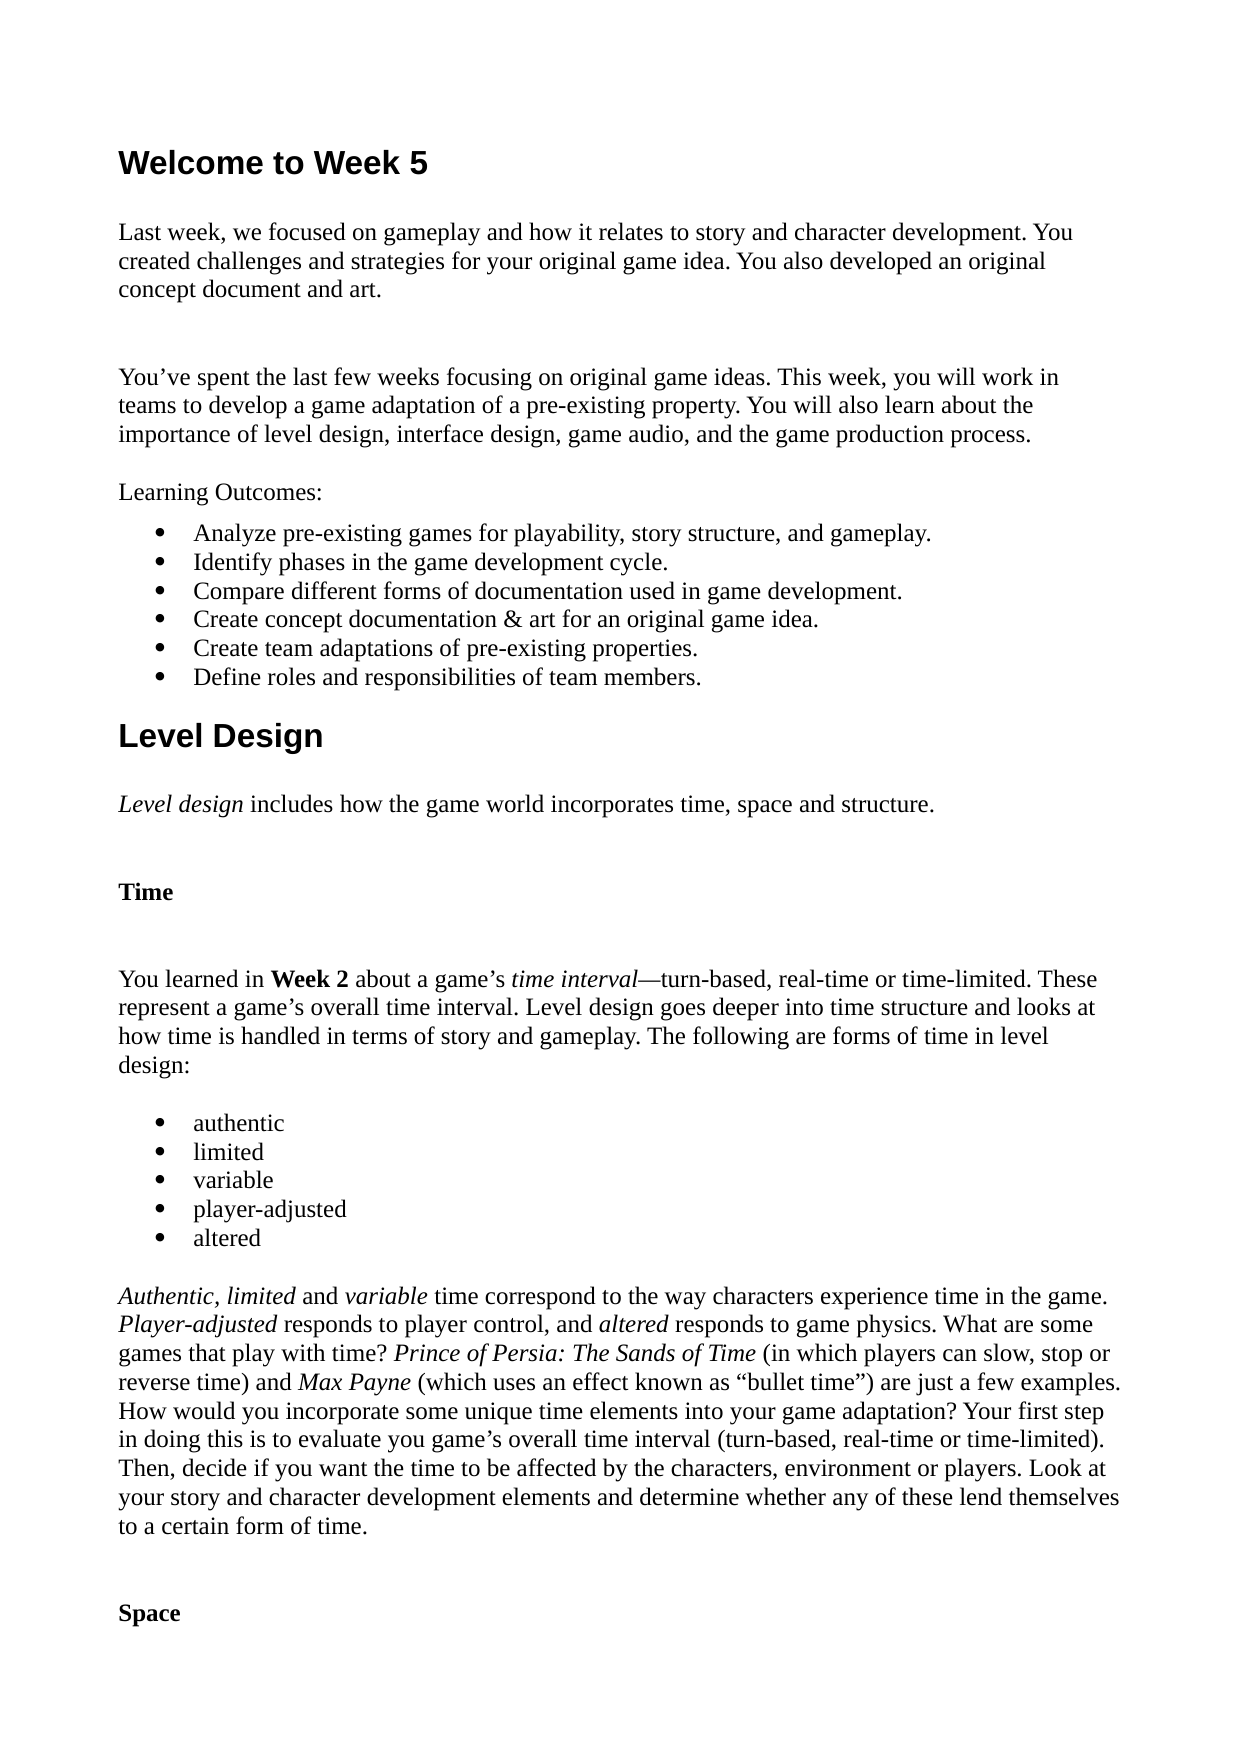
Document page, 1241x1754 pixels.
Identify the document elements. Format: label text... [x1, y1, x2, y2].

list variable [156, 1165, 1122, 1194]
subtitle Level Design [118, 716, 1122, 754]
list authentic [156, 1108, 1122, 1137]
list limited [156, 1137, 1122, 1165]
list altered [156, 1223, 1122, 1252]
list Identify phases in the game development cycle. [156, 547, 1122, 576]
text Level design includes how the game world incorporates time, space and structure. [118, 789, 1122, 818]
subtitle Time [118, 877, 1122, 905]
list Define roles and responsibilities of team members. [156, 662, 1122, 691]
text Authentic, limited and variable time correspond to the way characters experience time in the game. Player-adjusted responds to player control, and altered responds to game physics. What are some games that play with time? Prince of Persia: The Sands of Time (in which players can slow, stop or reverse time) and Max Payne (which uses an effect known as “bullet time”) are just a few examples. How would you incorporate some unique time elements into your game adaptation? Your first step in doing this is to evaluate you game’s overall time interval (turn-based, real-time or time-limited). Then, decide if you want the time to be affected by the characters, environment or players. Look at your story and character development elements and determine whether any of these lend themselves to a certain form of time. [118, 1281, 1122, 1539]
list player-adjusted [156, 1194, 1122, 1223]
list Create concept documentation & art for an original game idea. [156, 604, 1122, 633]
text Last week, we focused on gameplay and how it relates to story and character development. You created challenges and strategies for your original game idea. You also developed an original concept document and art. [118, 217, 1122, 303]
list Compare different forms of documentation used in game development. [156, 576, 1122, 604]
text You’ve spent the last few weeks focusing on original game ideas. This week, you will work in teams to develop a game adaptation of a pre-existing property. You will also learn about the importance of level design, interface design, game audio, and the game production process. [118, 362, 1122, 448]
subtitle Welcome to Week 5 [118, 143, 1122, 182]
list Create team adaptations of pre-existing properties. [156, 633, 1122, 662]
text Learning Outcomes: [118, 477, 1122, 506]
list Analyze pre-existing games for playability, story structure, and gameplay. [156, 518, 1122, 547]
text You learned in Week 2 about a game’s time interval—turn-based, real-time or time-limited. These represent a game’s overall time interval. Level design goes deeper into time structure and looks at how time is handled in terms of story and gameplay. The following are forms of time in level design: [118, 964, 1122, 1079]
subtitle Space [118, 1598, 1122, 1627]
